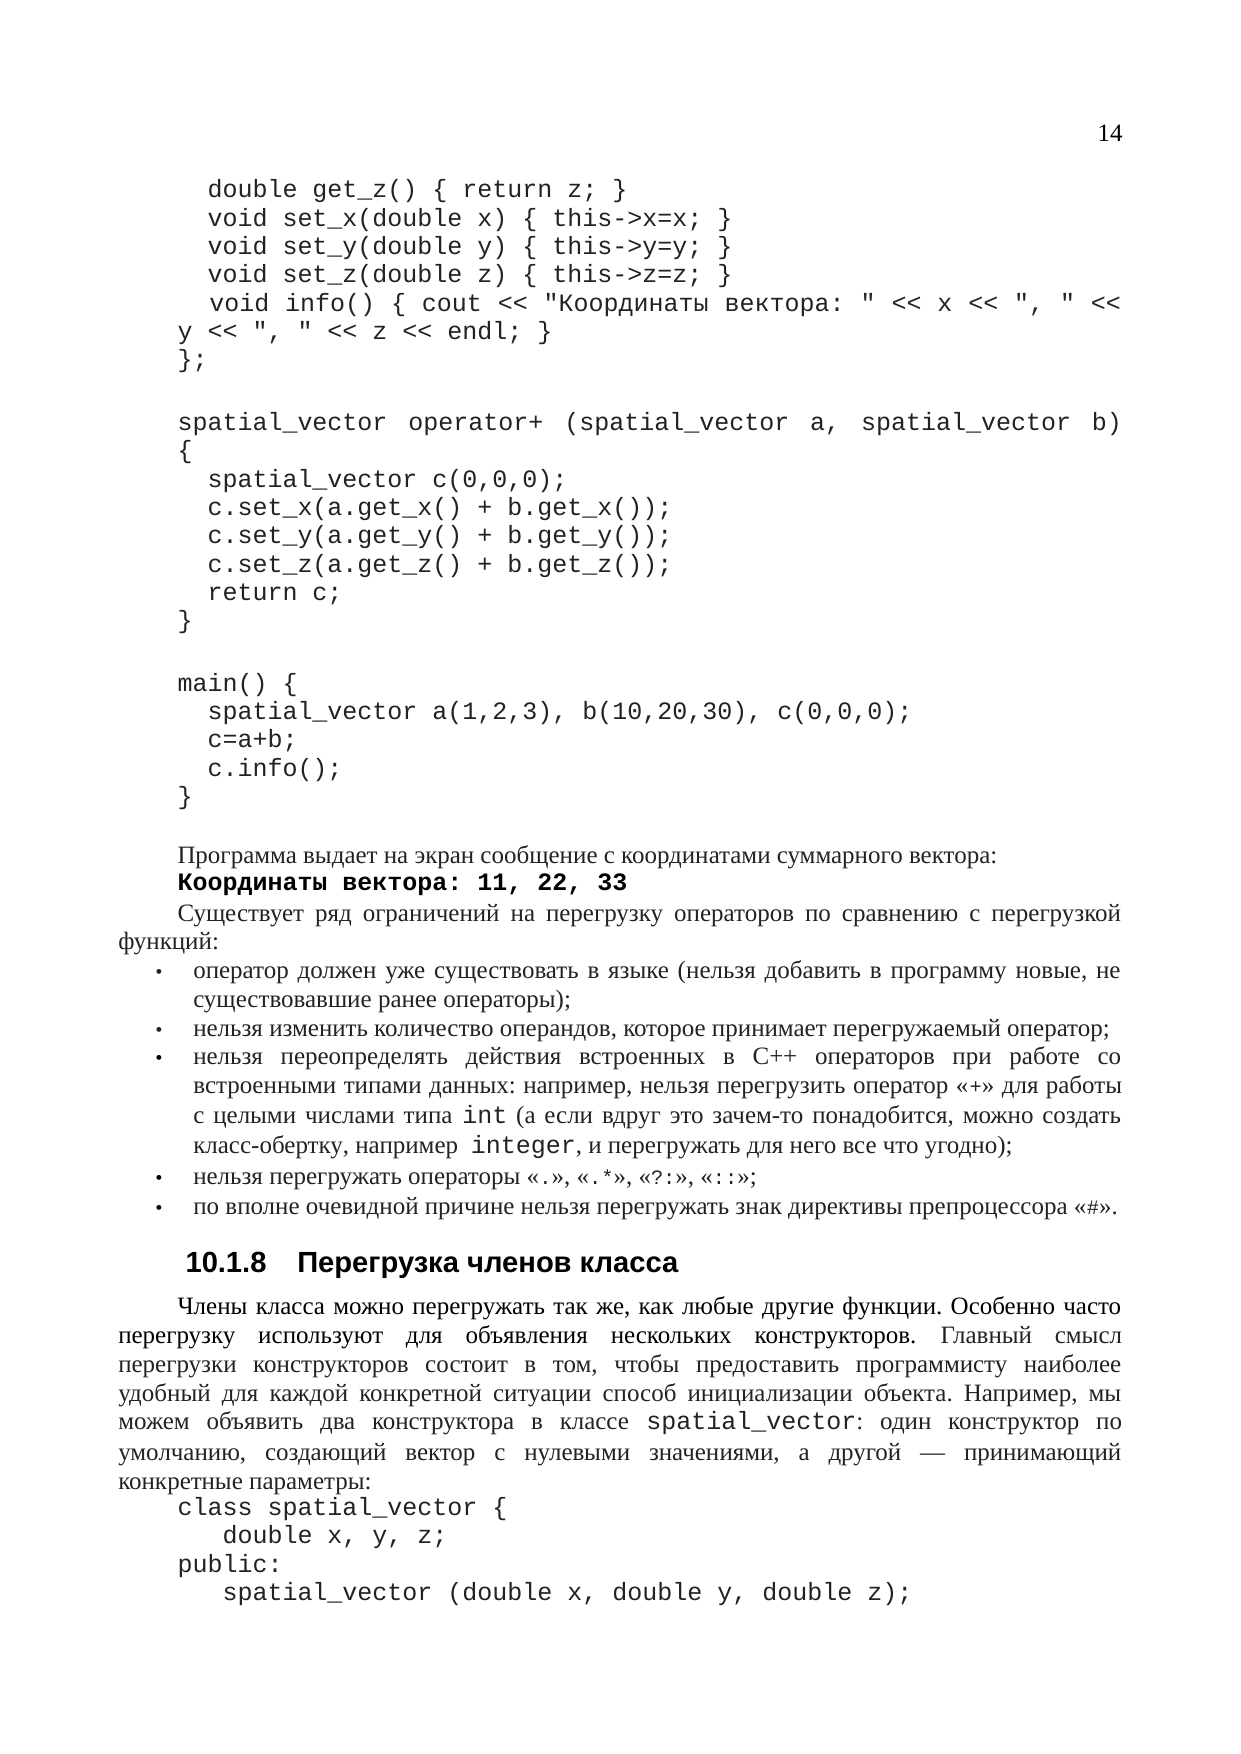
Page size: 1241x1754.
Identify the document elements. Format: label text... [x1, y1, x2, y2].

text c.set_z(a.get_z() + b.get_z()); [177, 551, 1122, 579]
text double get_z() { return z; } [177, 177, 1122, 205]
text }; [177, 347, 1122, 375]
text spatial_vector (double x, double y, double z); [177, 1580, 1122, 1608]
text Существует ряд ограничений на перегрузку операторов по сравнению с перегрузкой функций: [118, 898, 1122, 955]
text void set_z(double z) { this->z=z; } [177, 262, 1122, 290]
text double x, y, z; [177, 1523, 1122, 1551]
list нельзя перегружать операторы «.», «.*», «?:», «::»; [156, 1161, 1122, 1191]
text Программа выдает на экран сообщение с координатами суммарного вектора: [118, 841, 1122, 869]
text spatial_vector a(1,2,3), b(10,20,30), c(0,0,0); [177, 698, 1122, 727]
text c.set_x(a.get_x() + b.get_x()); [177, 494, 1122, 523]
text spatial_vector c(0,0,0); [177, 466, 1122, 494]
list нельзя переопределять действия встроенных в С++ операторов при работе со встроенными типами данных: например, нельзя перегрузить оператор «+» для работы с целыми числами типа int (а если вдруг это зачем-то понадобится, можно создать класс-обертку, например integer, и перегружать для него все что угодно); [156, 1041, 1122, 1161]
text main() { [177, 670, 1122, 698]
text c=a+b; [177, 727, 1122, 755]
list по вполне очевидной причине нельзя перегружать знак директивы препроцессора «#». [156, 1191, 1122, 1220]
text class spatial_vector { [177, 1495, 1122, 1523]
list нельзя изменить количество операндов, которое принимает перегружаемый оператор; [156, 1013, 1122, 1041]
text void set_x(double x) { this->x=x; } [177, 205, 1122, 234]
text } [177, 783, 1122, 812]
text return c; [177, 579, 1122, 608]
text c.info(); [177, 755, 1122, 783]
text } [177, 608, 1122, 636]
text void info() { cout << "Координаты вектора: " << x << ", " << y << ", " << z << endl; } [177, 290, 1122, 347]
subtitle Перегрузка членов класса [118, 1245, 1122, 1279]
text c.set_y(a.get_y() + b.get_y()); [177, 523, 1122, 551]
text void set_y(double y) { this->y=y; } [177, 234, 1122, 262]
list оператор должен уже существовать в языке (нельзя добавить в программу новые, не существовавшие ранее операторы); [156, 955, 1122, 1013]
text spatial_vector operator+ (spatial_vector a, spatial_vector b) { [177, 409, 1122, 466]
text public: [177, 1551, 1122, 1580]
text Члены класса можно перегружать так же, как любые другие функции. Особенно часто перегрузку используют для объявления нескольких конструкторов. Главный смысл перегрузки конструкторов состоит в том, чтобы предоставить программисту наиболее удобный для каждой конкретной ситуации способ инициализации объекта. Например, мы можем объявить два конструктора в классе spatial_vector: один конструктор по умолчанию, создающий вектор с нулевыми значениями, а другой — принимающий конкретные параметры: [118, 1291, 1122, 1495]
text Координаты вектора: 11, 22, 33 [177, 869, 1122, 898]
